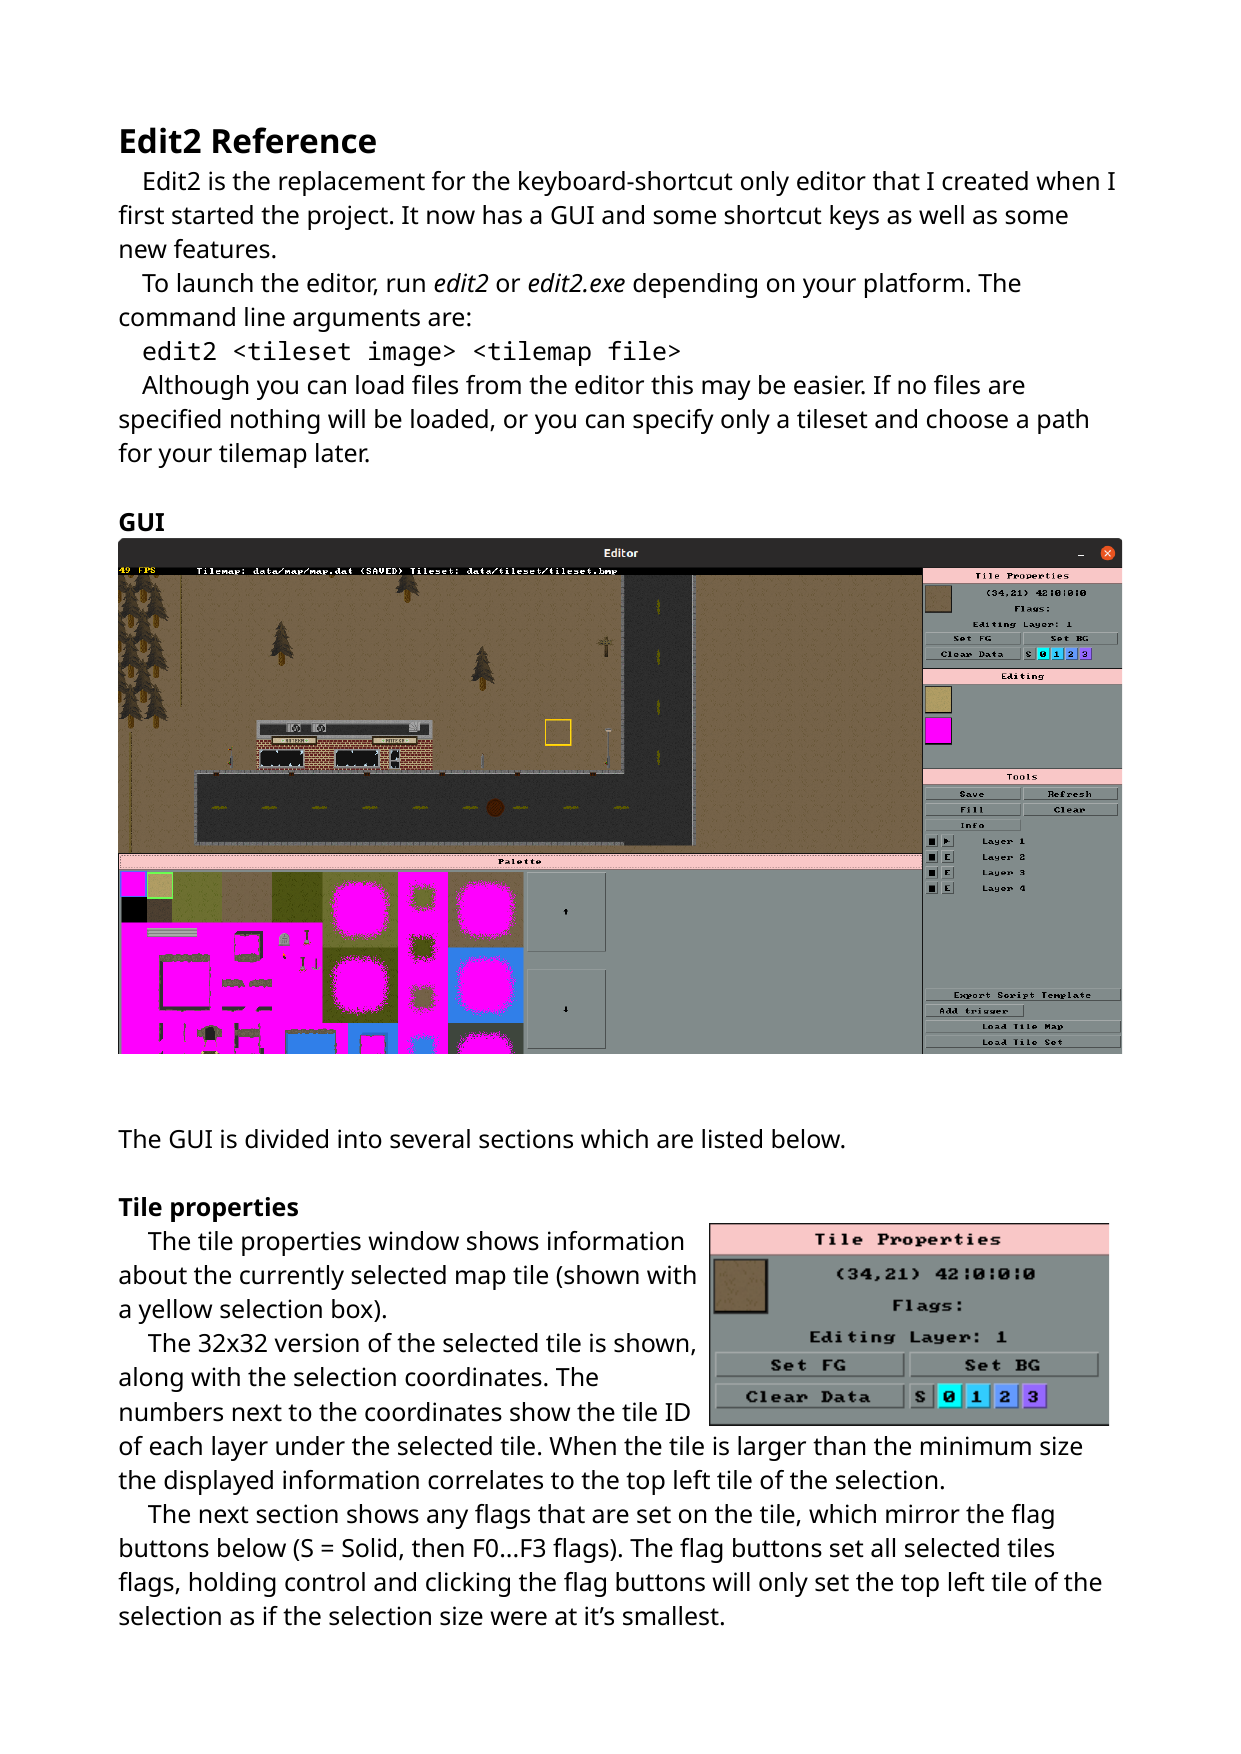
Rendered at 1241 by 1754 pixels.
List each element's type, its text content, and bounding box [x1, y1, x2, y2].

text The GUI is divided into several sections which are listed below. [118, 1122, 1122, 1156]
picture [709, 1223, 1110, 1426]
text To launch the editor, run edit2 or edit2.exe depending on your platform. The command line arguments are: [118, 266, 1122, 334]
text Although you can load files from the editor this may be easier. If no files are specified nothing will be loaded, or you can specify only a tileset and choose a path for your tilemap later. [118, 368, 1122, 470]
text GUI [118, 504, 1122, 538]
text The 32x32 version of the selected tile is shown, along with the selection coordinates. The numbers next to the coordinates show the tile ID of each layer under the selected tile. When the tile is larger than the minimum size the displayed information correlates to the top left tile of the selection. [118, 1326, 1122, 1496]
text The next section shows any flags that are set on the tile, which mirror the flag buttons below (S = Solid, then F0...F3 flags). The flag buttons set all selected tiles flags, holding control and clicking the flag buttons will only set the top left tile of the selection as if the selection size were at it’s smallest. [118, 1496, 1122, 1633]
text Edit2 Reference [118, 118, 1122, 163]
text Edit2 is the replacement for the keyboard-shortcut only editor that I created when I first started the project. It now has a GUI and some shortcut keys as well as some new features. [118, 163, 1122, 266]
picture [118, 538, 1123, 1054]
text The tile properties window shows information about the currently selected map tile (shown with a yellow selection box). [118, 1224, 709, 1326]
text edit2 <tileset image> <tilemap file> [118, 334, 1122, 368]
text Tile properties [118, 1190, 1122, 1224]
